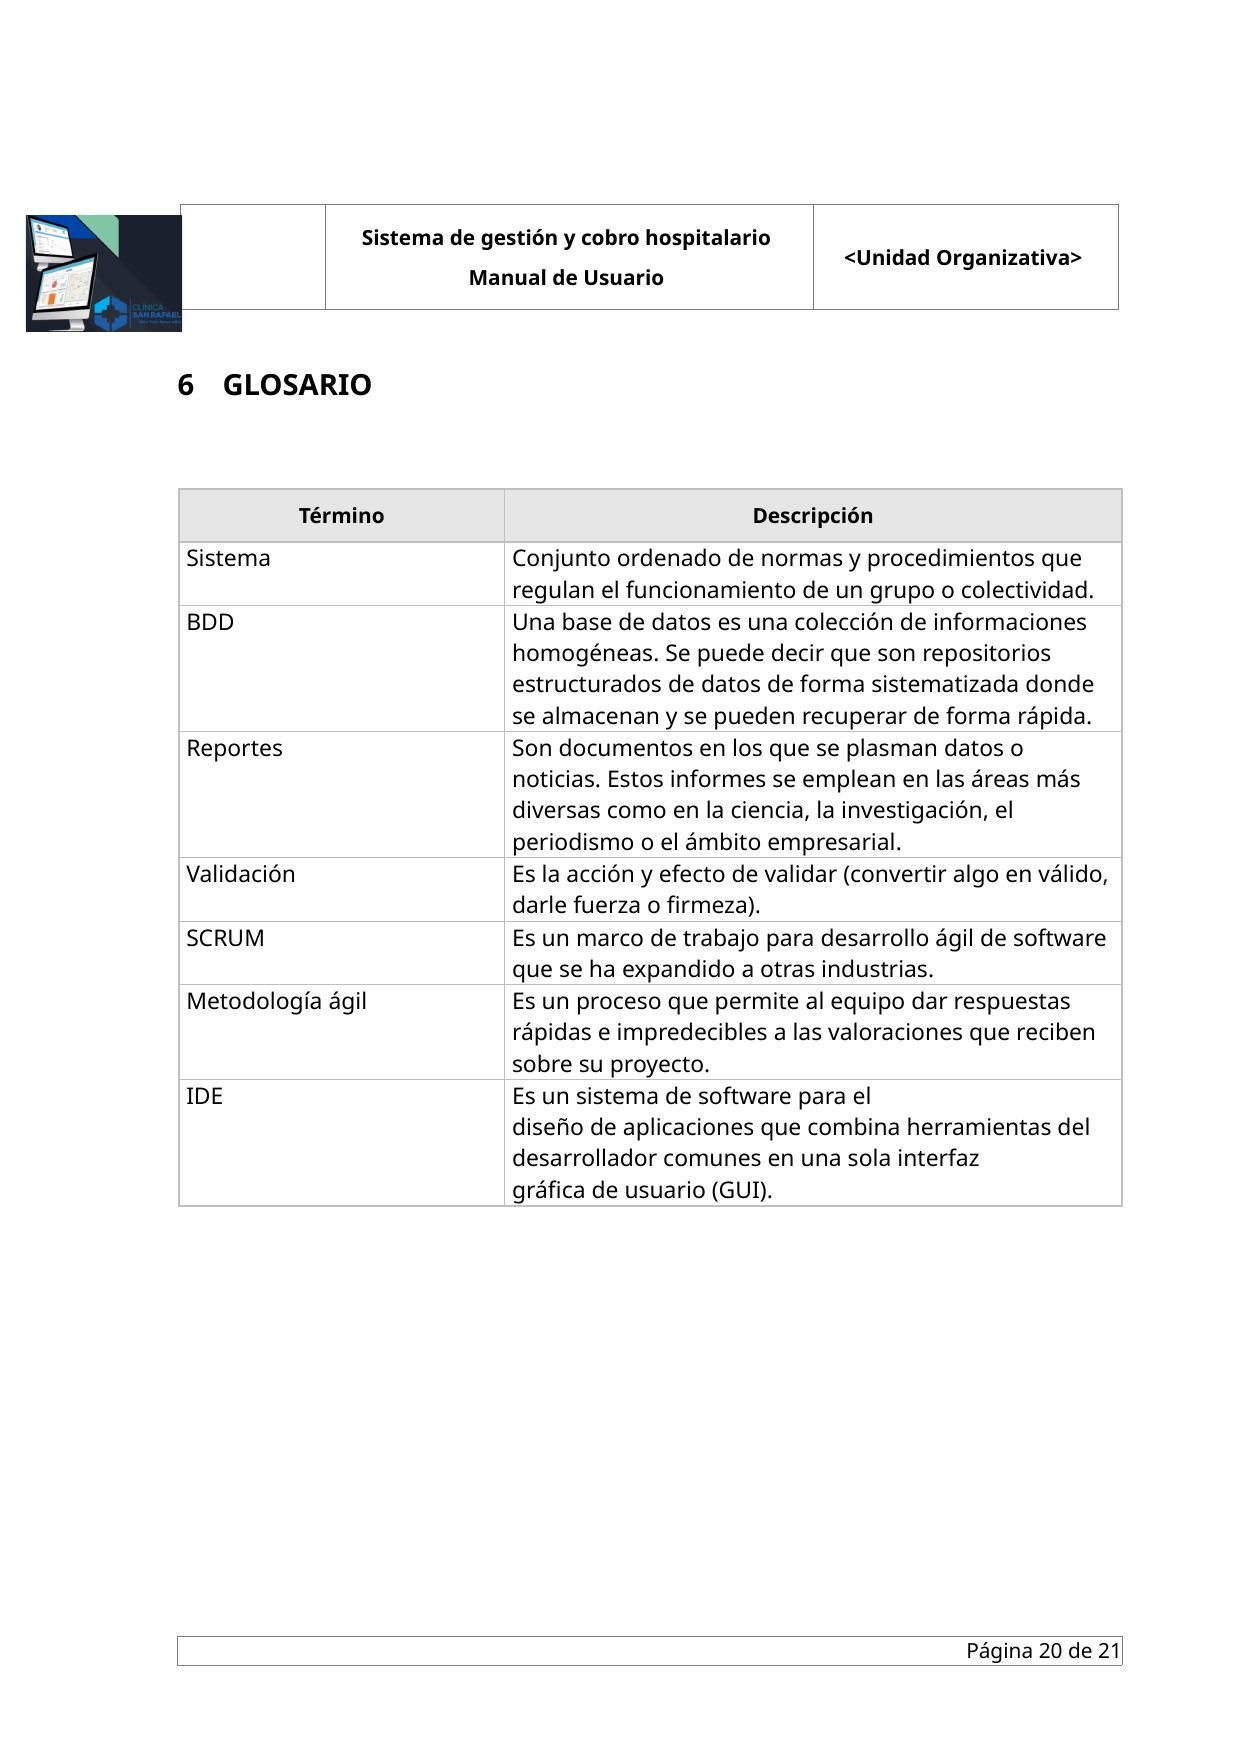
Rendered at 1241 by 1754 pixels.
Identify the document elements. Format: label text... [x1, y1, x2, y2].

table_cell Sistema [180, 543, 504, 605]
table_cell Es un sistema de software para el diseño de aplicaciones que combina herramientas del desarrollador comunes en una sola interfaz gráfica de usuario (GUI). [505, 1080, 1121, 1205]
table_cell Validación [180, 858, 504, 921]
table_cell Conjunto ordenado de normas y procedimientos que regulan el funcionamiento de un grupo o colectividad. [505, 543, 1121, 605]
table_cell Una base de datos es una colección de informaciones homogéneas. Se puede decir que son repositorios estructurados de datos de forma sistematizada donde se almacenan y se pueden recuperar de forma rápida. [505, 606, 1121, 731]
table_cell SCRUM [180, 922, 504, 984]
table_cell Reportes [180, 732, 504, 857]
table_cell Es un marco de trabajo para desarrollo ágil de software que se ha expandido a otras industrias. [505, 922, 1121, 984]
table_cell Metodología ágil [180, 985, 504, 1079]
table_cell Es un proceso que permite al equipo dar respuestas rápidas e impredecibles a las valoraciones que reciben sobre su proyecto. [505, 985, 1121, 1079]
table_header Término [180, 490, 504, 541]
table_cell Es la acción y efecto de validar (convertir algo en válido, darle fuerza o firmeza). [505, 858, 1121, 921]
table_cell IDE [180, 1080, 504, 1205]
table_cell BDD [180, 606, 504, 731]
table_cell Son documentos en los que se plasman datos o noticias. Estos informes se emplean en las áreas más diversas como en la ciencia, la investigación, el periodismo o el ámbito empresarial. [505, 732, 1121, 857]
subtitle GLOSARIO [177, 364, 1122, 403]
table_header Descripción [505, 490, 1121, 541]
